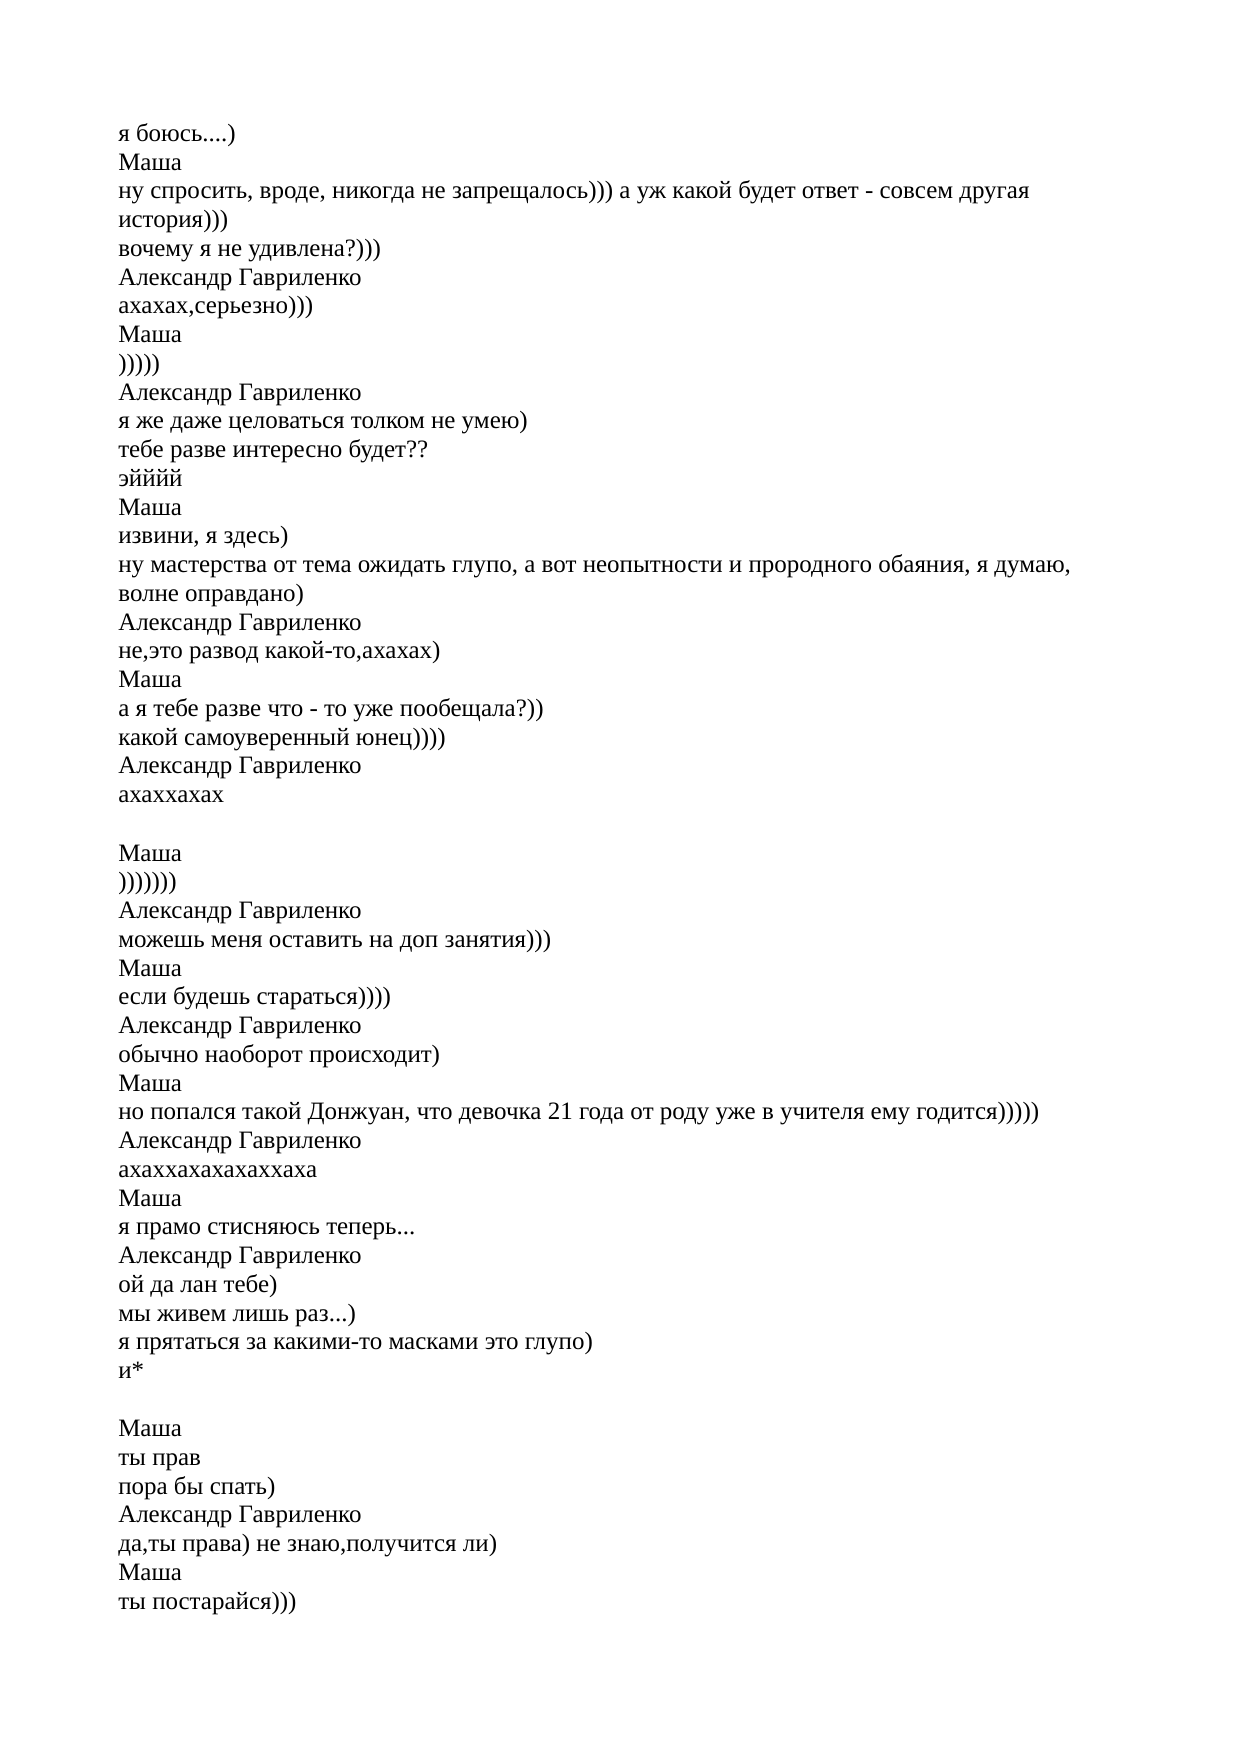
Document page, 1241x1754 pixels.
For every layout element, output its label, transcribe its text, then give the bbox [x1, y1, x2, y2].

text и* [118, 1355, 1122, 1384]
text можешь меня оставить на доп занятия))) [118, 924, 1122, 953]
text ты постарайся))) [118, 1586, 1122, 1614]
text ахахах,серьезно))) [118, 291, 1122, 319]
text Александр Гавриленко [118, 1240, 1122, 1269]
text Александр Гавриленко [118, 377, 1122, 406]
text я прамо стисняюсь теперь... [118, 1211, 1122, 1240]
text Александр Гавриленко [118, 1010, 1122, 1039]
text ну спросить, вроде, никогда не запрещалось))) а уж какой будет ответ - совсем другая история))) [118, 176, 1122, 233]
text Александр Гавриленко [118, 895, 1122, 924]
text Маша [118, 953, 1122, 981]
text Александр Гавриленко [118, 1499, 1122, 1528]
text пора бы спать) [118, 1471, 1122, 1499]
text я боюсь....) [118, 118, 1122, 147]
text Маша [118, 1413, 1122, 1442]
text обычно наоборот происходит) [118, 1039, 1122, 1068]
text Маша [118, 147, 1122, 176]
text эйййй [118, 463, 1122, 492]
text ))))) [118, 348, 1122, 377]
text ахаххахах [118, 779, 1122, 808]
text какой самоуверенный юнец)))) [118, 722, 1122, 751]
text тебе разве интересно будет?? [118, 434, 1122, 463]
text Маша [118, 664, 1122, 693]
text Александр Гавриленко [118, 262, 1122, 291]
text Александр Гавриленко [118, 751, 1122, 779]
text ахаххахахахаххаха [118, 1154, 1122, 1183]
text если будешь стараться)))) [118, 981, 1122, 1010]
text я же даже целоваться толком не умею) [118, 406, 1122, 434]
text Александр Гавриленко [118, 1125, 1122, 1154]
text я прятаться за какими-то масками это глупо) [118, 1326, 1122, 1355]
text ой да лан тебе) [118, 1269, 1122, 1298]
text но попался такой Донжуан, что девочка 21 года от роду уже в учителя ему годится))))) [118, 1096, 1122, 1125]
text Маша [118, 492, 1122, 521]
text Маша [118, 1068, 1122, 1096]
text Александр Гавриленко [118, 607, 1122, 636]
text вочему я не удивлена?))) [118, 233, 1122, 262]
text ты прав [118, 1442, 1122, 1471]
text ну мастерства от тема ожидать глупо, а вот неопытности и прородного обаяния, я думаю, волне оправдано) [118, 549, 1122, 607]
text а я тебе разве что - то уже пообещала?)) [118, 693, 1122, 722]
text мы живем лишь раз...) [118, 1298, 1122, 1326]
text Маша [118, 838, 1122, 866]
text да,ты права) не знаю,получится ли) [118, 1528, 1122, 1557]
text извини, я здесь) [118, 521, 1122, 549]
text ))))))) [118, 866, 1122, 895]
text Маша [118, 1183, 1122, 1211]
text Маша [118, 319, 1122, 348]
text Маша [118, 1557, 1122, 1586]
text не,это развод какой-то,ахахах) [118, 636, 1122, 664]
